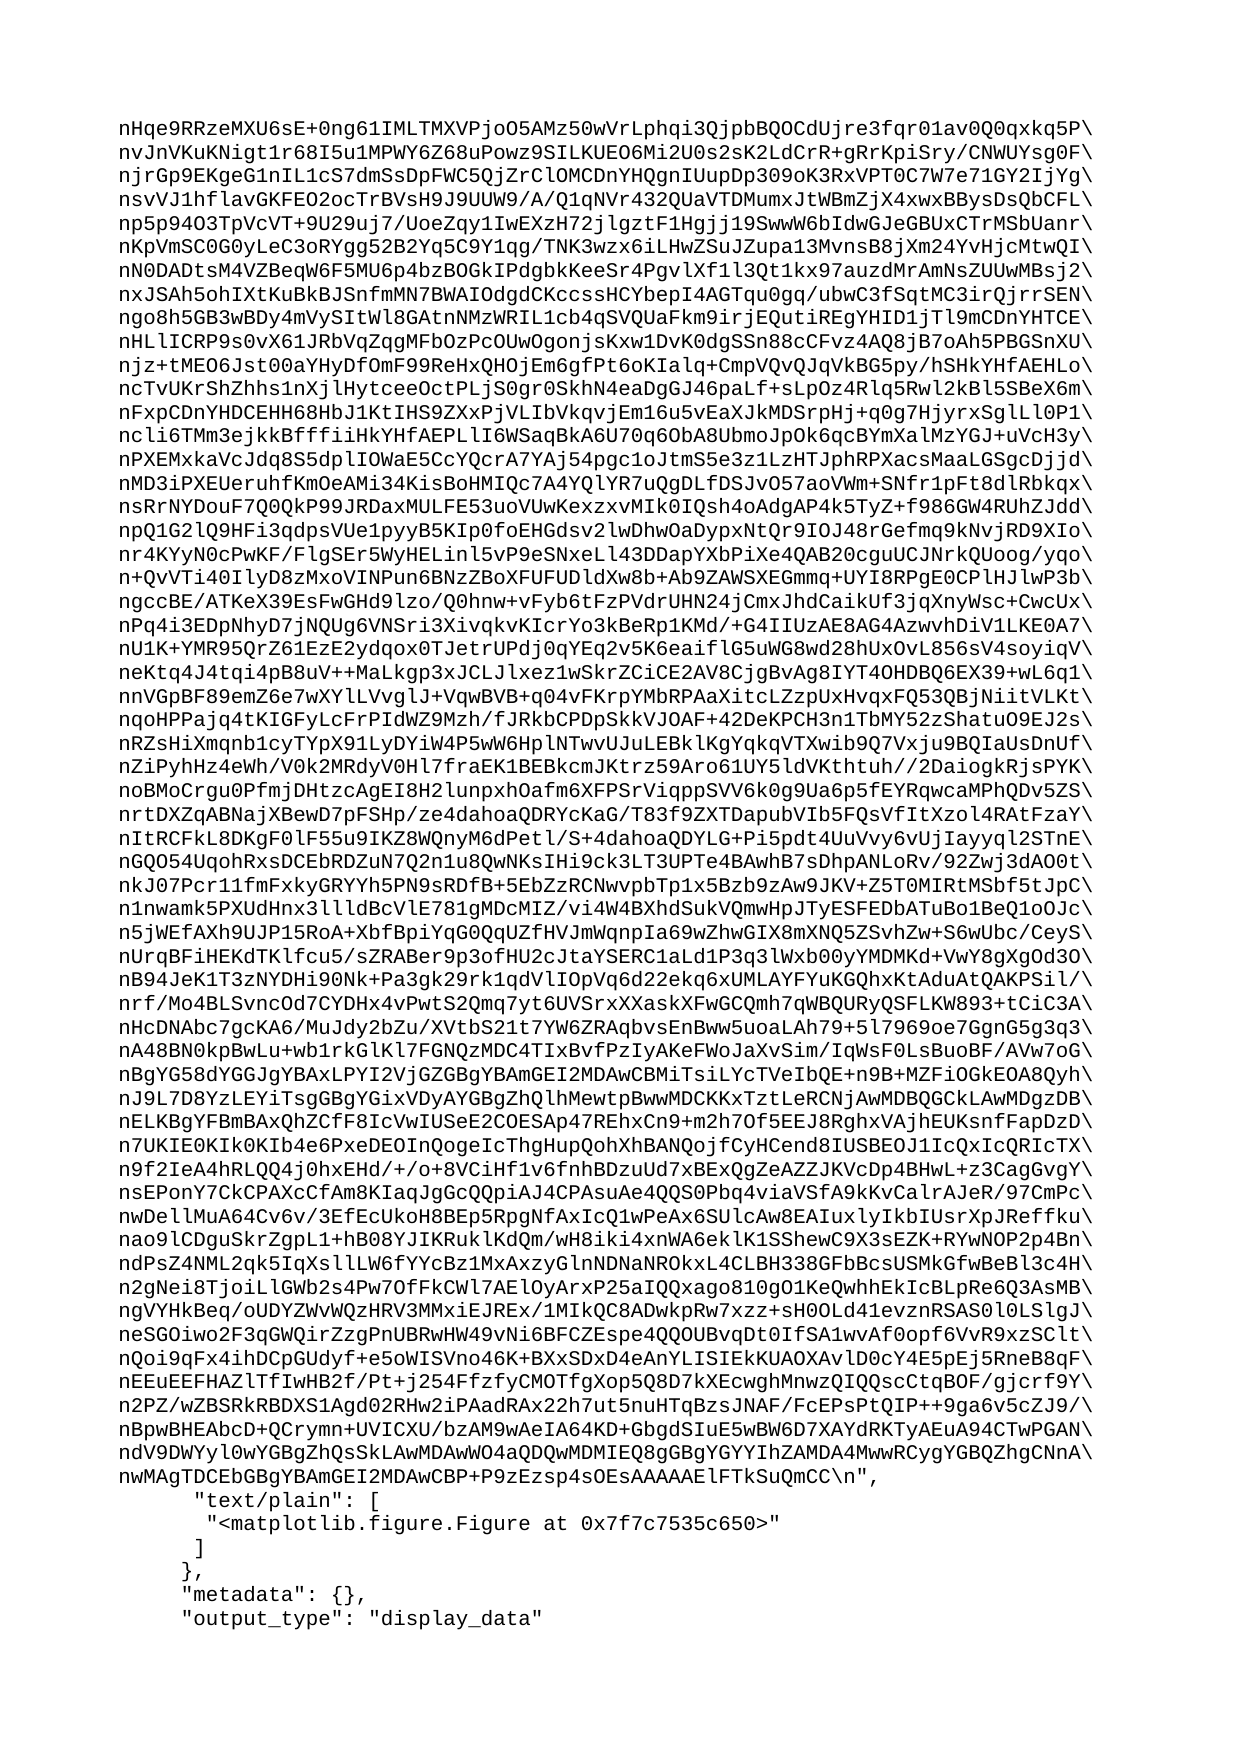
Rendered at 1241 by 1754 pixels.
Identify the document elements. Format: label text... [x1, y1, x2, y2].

text "<matplotlib.figure.Figure at 0x7f7c7535c650>" [118, 1513, 1122, 1537]
text "text/plain": [ [118, 1489, 1122, 1513]
text nHqe9RRzeMXU6sE+0ng61IMLTMXVPjoO5AMz50wVrLphqi3QjpbBQOCdUjre3fqr01av0Q0qxkq5P\nvJnVKuKNigt1r68I5u1MPWY6Z68uPowz9SILKUEO6Mi2U0s2sK2LdCrR+gRrKpiSry/CNWUYsg0F\njrGp9EKgeG1nIL1cS7dmSsDpFWC5QjZrClOMCDnYHQgnIUupDp309oK3RxVPT0C7W7e71GY2IjYg\nsvVJ1hflavGKFEO2ocTrBVsH9J9UUW9/A/Q1qNVr432QUaVTDMumxJtWBmZjX4xwxBBysDsQbCFL\np5p94O3TpVcVT+9U29uj7/UoeZqy1IwEXzH72jlgztF1Hgjj19SwwW6bIdwGJeGBUxCTrMSbUanr\nKpVmSC0G0yLeC3oRYgg52B2Yq5C9Y1qg/TNK3wzx6iLHwZSuJZupa13MvnsB8jXm24YvHjcMtwQI\nN0DADtsM4VZBeqW6F5MU6p4bzBOGkIPdgbkKeeSr4PgvlXf1l3Qt1kx97auzdMrAmNsZUUwMBsj2\nxJSAh5ohIXtKuBkBJSnfmMN7BWAIOdgdCKccssHCYbepI4AGTqu0gq/ubwC3fSqtMC3irQjrrSEN\ngo8h5GB3wBDy4mVySItWl8GAtnNMzWRIL1cb4qSVQUaFkm9irjEQutiREgYHID1jTl9mCDnYHTCE\nHLlICRP9s0vX61JRbVqZqgMFbOzPcOUwOgonjsKxw1DvK0dgSSn88cCFvz4AQ8jB7oAh5PBGSnXU\njz+tMEO6Jst00aYHyDfOmF99ReHxQHOjEm6gfPt6oKIalq+CmpVQvQJqVkBG5py/hSHkYHfAEHLo\ncTvUKrShZhhs1nXjlHytceeOctPLjS0gr0SkhN4eaDgGJ46paLf+sLpOz4Rlq5Rwl2kBl5SBeX6m\nFxpCDnYHDCEHH68HbJ1KtIHS9ZXxPjVLIbVkqvjEm16u5vEaXJkMDSrpHj+q0g7HjyrxSglLl0P1\ncli6TMm3ejkkBfffiiHkYHfAEPLlI6WSaqBkA6U70q6ObA8UbmoJpOk6qcBYmXalMzYGJ+uVcH3y\nPXEMxkaVcJdq8S5dplIOWaE5CcYQcrA7YAj54pgc1oJtmS5e3z1LzHTJphRPXacsMaaLGSgcDjjd\nMD3iPXEUeruhfKmOeAMi34KisBoHMIQc7A4YQlYR7uQgDLfDSJvO57aoVWm+SNfr1pFt8dlRbkqx\nsRrNYDouF7Q0QkP99JRDaxMULFE53uoVUwKexzxvMIk0IQsh4oAdgAP4k5TyZ+f986GW4RUhZJdd\npQ1G2lQ9HFi3qdpsVUe1pyyB5KIp0foEHGdsv2lwDhwOaDypxNtQr9IOJ48rGefmq9kNvjRD9XIo\nr4KYyN0cPwKF/FlgSEr5WyHELinl5vP9eSNxeLl43DDapYXbPiXe4QAB20cguUCJNrkQUoog/yqo\n+QvVTi40IlyD8zMxoVINPun6BNzZBoXFUFUDldXw8b+Ab9ZAWSXEGmmq+UYI8RPgE0CPlHJlwP3b\ngccBE/ATKeX39EsFwGHd9lzo/Q0hnw+vFyb6tFzPVdrUHN24jCmxJhdCaikUf3jqXnyWsc+CwcUx\nPq4i3EDpNhyD7jNQUg6VNSri3XivqkvKIcrYo3kBeRp1KMd/+G4IIUzAE8AG4AzwvhDiV1LKE0A7\nU1K+YMR95QrZ61EzE2ydqox0TJetrUPdj0qYEq2v5K6eaiflG5uWG8wd28hUxOvL856sV4soyiqV\neKtq4J4tqi4pB8uV++MaLkgp3xJCLJlxez1wSkrZCiCE2AV8CjgBvAg8IYT4OHDBQ6EX39+wL6q1\nnVGpBF89emZ6e7wXYlLVvglJ+VqwBVB+q04vFKrpYMbRPAaXitcLZzpUxHvqxFQ53QBjNiitVLKt\nqoHPPajq4tKIGFyLcFrPIdWZ9Mzh/fJRkbCPDpSkkVJOAF+42DeKPCH3n1TbMY52zShatuO9EJ2s\nRZsHiXmqnb1cyTYpX91LyDYiW4P5wW6HplNTwvUJuLEBklKgYqkqVTXwib9Q7Vxju9BQIaUsDnUf\nZiPyhHz4eWh/V0k2MRdyV0Hl7fraEK1BEBkcmJKtrz59Aro61UY5ldVKthtuh//2DaiogkRjsPYK\noBMoCrgu0PfmjDHtzcAgEI8H2lunpxhOafm6XFPSrViqppSVV6k0g9Ua6p5fEYRqwcaMPhQDv5ZS\nrtDXZqABNajXBewD7pFSHp/ze4dahoaQDRYcKaG/T83f9ZXTDapubVIb5FQsVfItXzol4RAtFzaY\nItRCFkL8DKgF0lF55u9IKZ8WQnyM6dPetl/S+4dahoaQDYLG+Pi5pdt4UuVvy6vUjIayyql2STnE\nGQO54UqohRxsDCEbRDZuN7Q2n1u8QwNKsIHi9ck3LT3UPTe4BAwhB7sDhpANLoRv/92Zwj3dAO0t\nkJ07Pcr11fmFxkyGRYYh5PN9sRDfB+5EbZzRCNwvpbTp1x5Bzb9zAw9JKV+Z5T0MIRtMSbf5tJpC\n1nwamk5PXUdHnx3llldBcVlE781gMDcMIZ/vi4W4BXhdSukVQmwHpJTyESFEDbATuBo1BeQ1oOJc\n5jWEfAXh9UJP15RoA+XbfBpiYqG0QqUZfHVJmWqnpIa69wZhwGIX8mXNQ5ZSvhZw+S6wUbc/CeyS\nUrqBFiHEKdTKlfcu5/sZRABer9p3ofHU2cJtaYSERC1aLd1P3q3lWxb00yYMDMKd+VwY8gXgOd3O\nB94JeK1T3zNYDHi90Nk+Pa3gk29rk1qdVlIOpVq6d22ekq6xUMLAYFYuKGQhxKtAduAtQAKPSil/\nrf/Mo4BLSvncOd7CYDHx4vPwtS2Qmq7yt6UVSrxXXaskXFwGCQmh7qWBQURyQSFLKW893+tCiC3A\nHcDNAbc7gcKA6/MuJdy2bZu/XVtbS21t7YW6ZRAqbvsEnBww5uoaLAh79+5l7969oe7GgnG5g3q3\nA48BN0kpBwLu+wb1rkGlKl7FGNQzMDC4TIxBvfPzIyAKeFWoJaXvSim/IqWsF0LsBuoBF/AVw7oG\nBgYG58dYGGJgYBAxLPYI2VjGZGBgYBAmGEI2MDAwCBMiTsiLYcTVeIbQE+n9B+MZFiOGkEOA8Qyh\nJ9L7D8YzLEYiTsgGBgYGixVDyAYGBgZhQlhMewtpBwwMDCKKxTztLeRCNjAwMDBQGCkLAwMDgzDB\nELKBgYFBmBAxQhZCfF8IcVwIUSeE2COESAp47REhxCn9+m2h7Of5EEJ8RghxVAjhEUKsnfFapDzD\n7UKIE0KIk0KIb4e6PxeDEOInQogeIcThgHupQohXhBANQojfCyHCend8IUSBEOJ1IcQxIcQRIcTX\n9f2IeA4hRLQQ4j0hxEHd/+/o+8VCiHf1v6fnhBDzuUd7xBExQgZeAZZJKVcDp4BHwL+z3CagGvgY\nsEPonY7CkCPAXcCfAm8KIaqJgGcQQpiAJ4CPAsuAe4QQS0Pbq4viaVSfA9kKvCalrAJeR/97CmPc\nwDellMuA64Cv6v/3EfEcUkoH8BEp5RpgNfAxIcQ1wPeAx6SUlcAw8EAIuxlyIkbIUsrXpJReffku\nao9lCDguSkrZgpL1+hB08YJIKRuklKdQm/wH8iki4xnWA6eklK1SShewC9X3sEZK+RYwNOP2p4Bn\ndPsZ4NML2qk5IqXsllLW6fYYcBz1MxAxzyGlnNDNaNROkxL4CLBH338GFbBcsUSMkGfwBeBl3c4H\n2gNei8TjoiLlGWb2s4Pw7OfFkCWl7AElOyArxP25aIQQxago810gO1KeQwhhEkIcBLpRe6Q3AsMB\ngVYHkBeq/oUDYZWvWQzHRV3MMxiEJREx/1MIkQC8ADwkpRw7xzz+sH0OLd41evznRSAS0l0LSlgJ\neSGOiwo2F3qGWQirZzgPnUBRwHW49vNi6BFCZEspe4QQOUBvqDt0IfSA1wvAf0opf6VvR9xzSClt\nQoi9qFx4ihDCpGUdyf+e5oWISVno46K+BXxSDxD4eAnYLISIEkKUAOXAvlD0cY4E5pEj5RneB8qF\nEEuEEFHAZlTfIwHB2f/Pt+j254FfzfyCMOTfgXop5Q8D7kXEcwghMnwzQIQQscCtqBOF/gjcrf9Y\n2PZ/wZBSRkRBDXS1Agd02RHw2iPAadRAx22h7ut5nuHTqBzsJNAF/FcEPsPtQIP++9ga6v5cZJ9/\nBpwBHEAbcD+QCrymn+UVICXU/bzAM9wAeIA64KD+GbgdSIuE5wBW6D7XAYdRKTyAEuA94CTwPGAN\ndV9DWYyl0wYGBgZhQsSkLAwMDAwWO4aQDQwMDMIEQ8gGBgYGYYIhZAMDA4MwwRCygYGBQZhgCNnA\nwMAgTDCEbGBgYBAmGEI2MDAwCBP+P9zEzsp4sOEsAAAAAElFTkSuQmCC\n", [118, 118, 1122, 1489]
text ] [118, 1537, 1122, 1561]
text }, [118, 1561, 1122, 1584]
text "output_type": "display_data" [118, 1608, 1122, 1631]
text "metadata": {}, [118, 1584, 1122, 1608]
